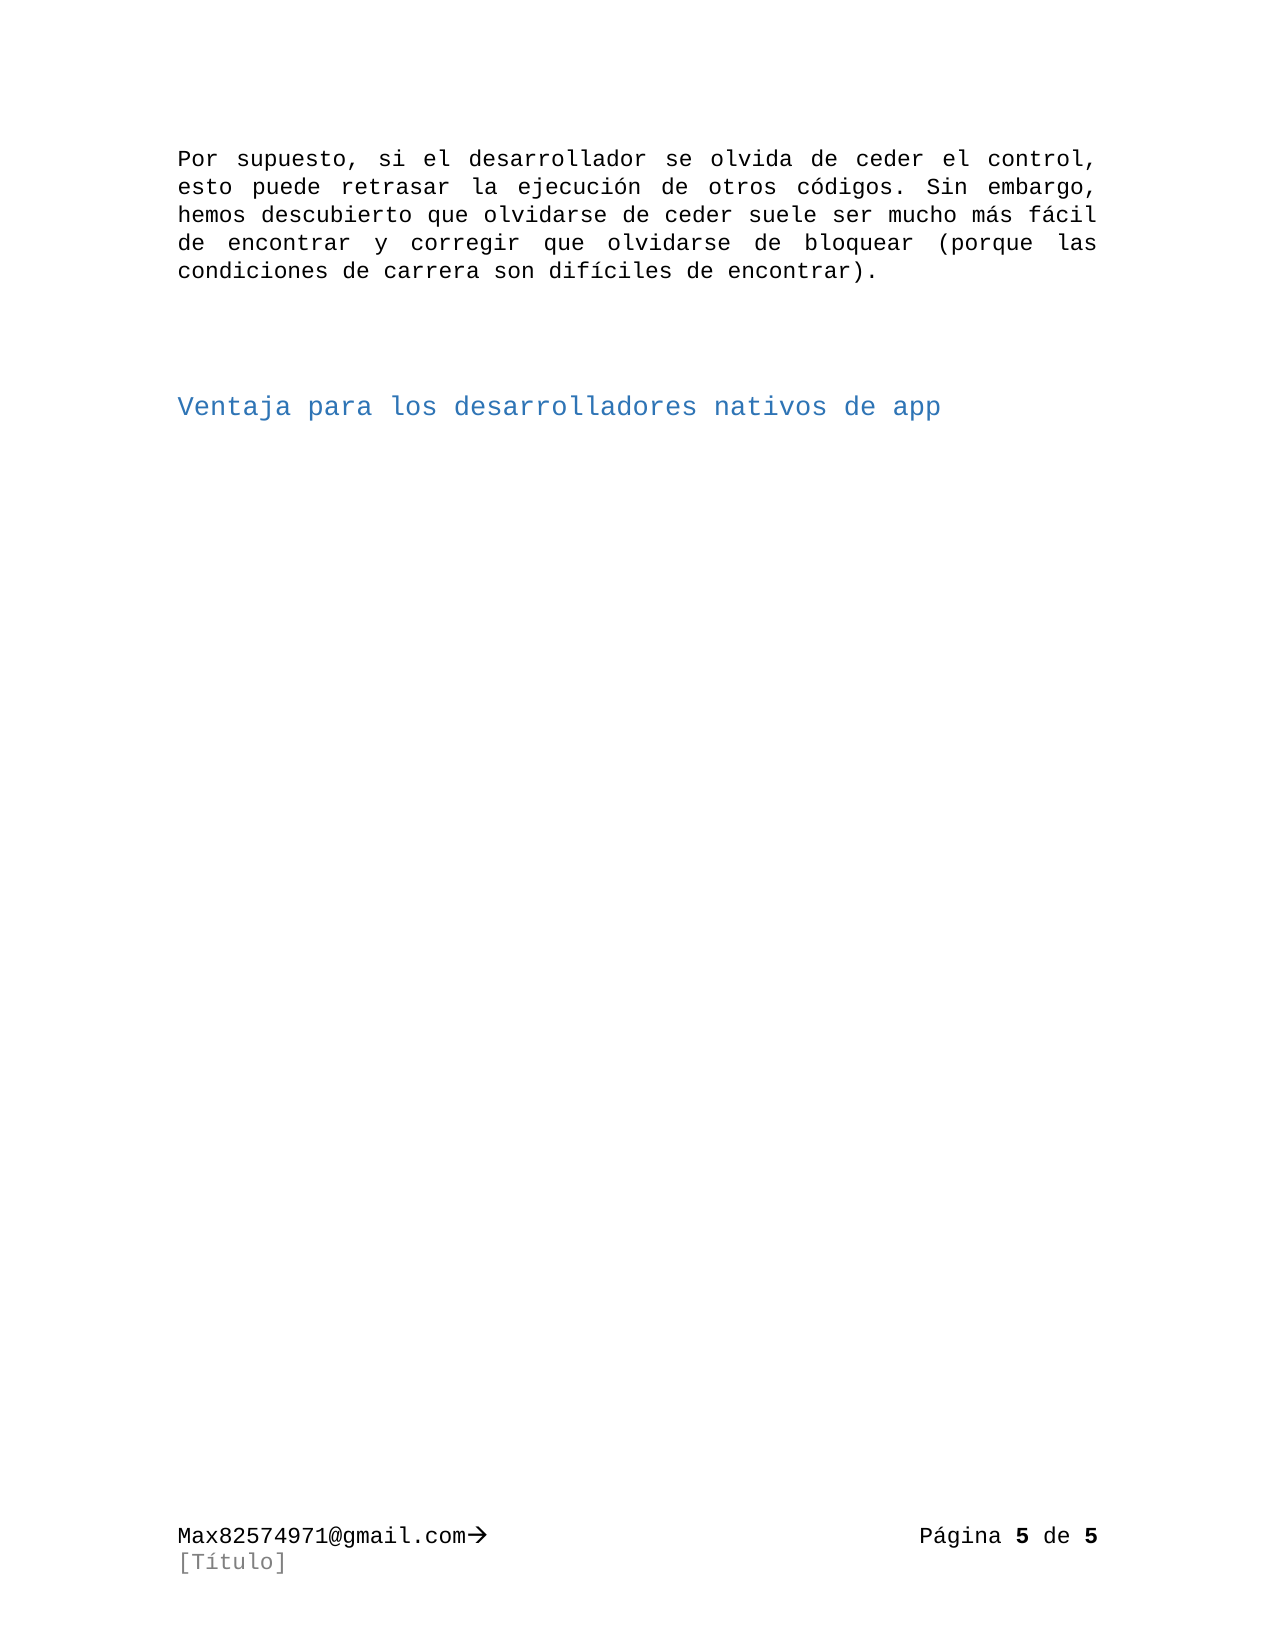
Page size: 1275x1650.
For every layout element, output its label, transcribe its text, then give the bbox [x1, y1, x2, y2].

subtitle Ventaja para los desarrolladores nativos de app [177, 393, 1098, 424]
text Por supuesto, si el desarrollador se olvida de ceder el control, esto puede retrasar la ejecución de otros códigos. Sin embargo, hemos descubierto que olvidarse de ceder suele ser mucho más fácil de encontrar y corregir que olvidarse de bloquear (porque las condiciones de carrera son difíciles de encontrar). [177, 148, 1098, 285]
